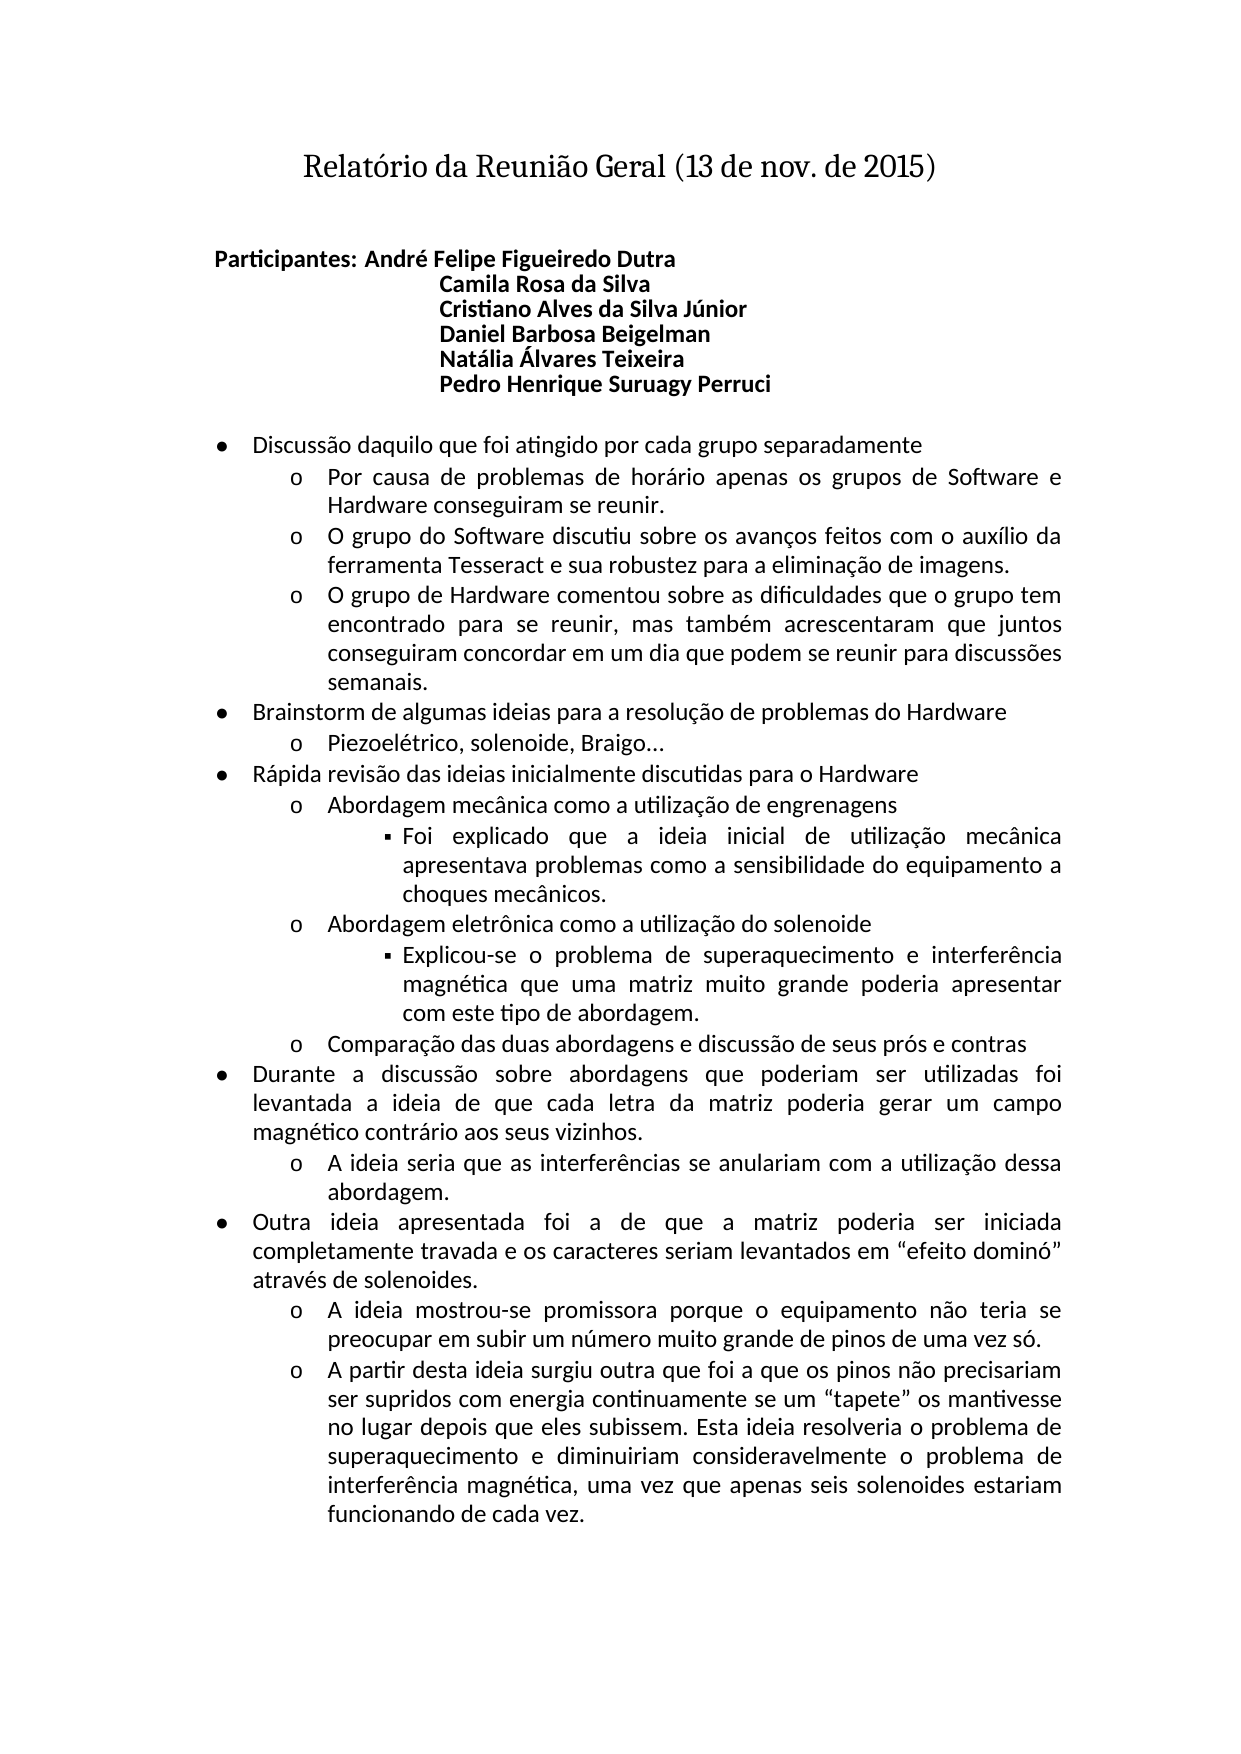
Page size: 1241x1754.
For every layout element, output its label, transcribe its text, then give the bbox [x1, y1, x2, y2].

text Pedro Henrique Suruagy Perruci [214, 373, 1063, 398]
list A partir desta ideia surgiu outra que foi a que os pinos não precisariam ser supridos com energia continuamente se um “tapete” os mantivesse no lugar depois que eles subissem. Esta ideia resolveria o problema de superaquecimento e diminuiriam consideravelmente o problema de interferência magnética, uma vez que apenas seis solenoides estariam funcionando de cada vez. [290, 1358, 1063, 1528]
list Foi explicado que a ideia inicial de utilização mecânica apresentava problemas como a sensibilidade do equipamento a choques mecânicos. [383, 824, 1063, 908]
list O grupo do Software discutiu sobre os avanços feitos com o auxílio da ferramenta Tesseract e sua robustez para a eliminação de imagens. [290, 524, 1063, 579]
list Brainstorm de algumas ideias para a resolução de problemas do Hardware [215, 700, 1063, 727]
text Natália Álvares Teixeira [214, 348, 1063, 373]
list Rápida revisão das ideias inicialmente discutidas para o Hardware [215, 762, 1063, 789]
list A ideia seria que as interferências se anulariam com a utilização dessa abordagem. [290, 1150, 1063, 1206]
text Camila Rosa da Silva [214, 273, 1063, 298]
list Piezoelétrico, solenoide, Braigo... [290, 731, 1063, 758]
list O grupo de Hardware comentou sobre as dificuldades que o grupo tem encontrado para se reunir, mas também acrescentaram que juntos conseguiram concordar em um dia que podem se reunir para discussões semanais. [290, 583, 1063, 696]
list Explicou-se o problema de superaquecimento e interferência magnética que uma matriz muito grande poderia apresentar com este tipo de abordagem. [383, 943, 1063, 1027]
list Discussão daquilo que foi atingido por cada grupo separadamente [215, 433, 1063, 460]
text Daniel Barbosa Beigelman [214, 323, 1063, 348]
text Cristiano Alves da Silva Júnior [214, 298, 1063, 323]
list Outra ideia apresentada foi a de que a matriz poderia ser iniciada completamente travada e os caracteres seriam levantados em “efeito dominó” através de solenoides. [215, 1210, 1063, 1294]
list Comparação das duas abordagens e discussão de seus prós e contras [290, 1031, 1063, 1058]
text Relatório da Reunião Geral (13 de nov. de 2015) [177, 148, 1063, 186]
list Durante a discussão sobre abordagens que poderiam ser utilizadas foi levantada a ideia de que cada letra da matriz poderia gerar um campo magnético contrário aos seus vizinhos. [215, 1062, 1063, 1147]
list A ideia mostrou-se promissora porque o equipamento não teria se preocupar em subir um número muito grande de pinos de uma vez só. [290, 1298, 1063, 1354]
list Abordagem eletrônica como a utilização do solenoide [290, 912, 1063, 939]
list Por causa de problemas de horário apenas os grupos de Software e Hardware conseguiram se reunir. [290, 464, 1063, 520]
text Participantes: André Felipe Figueiredo Dutra [214, 248, 1063, 273]
list Abordagem mecânica como a utilização de engrenagens [290, 793, 1063, 820]
